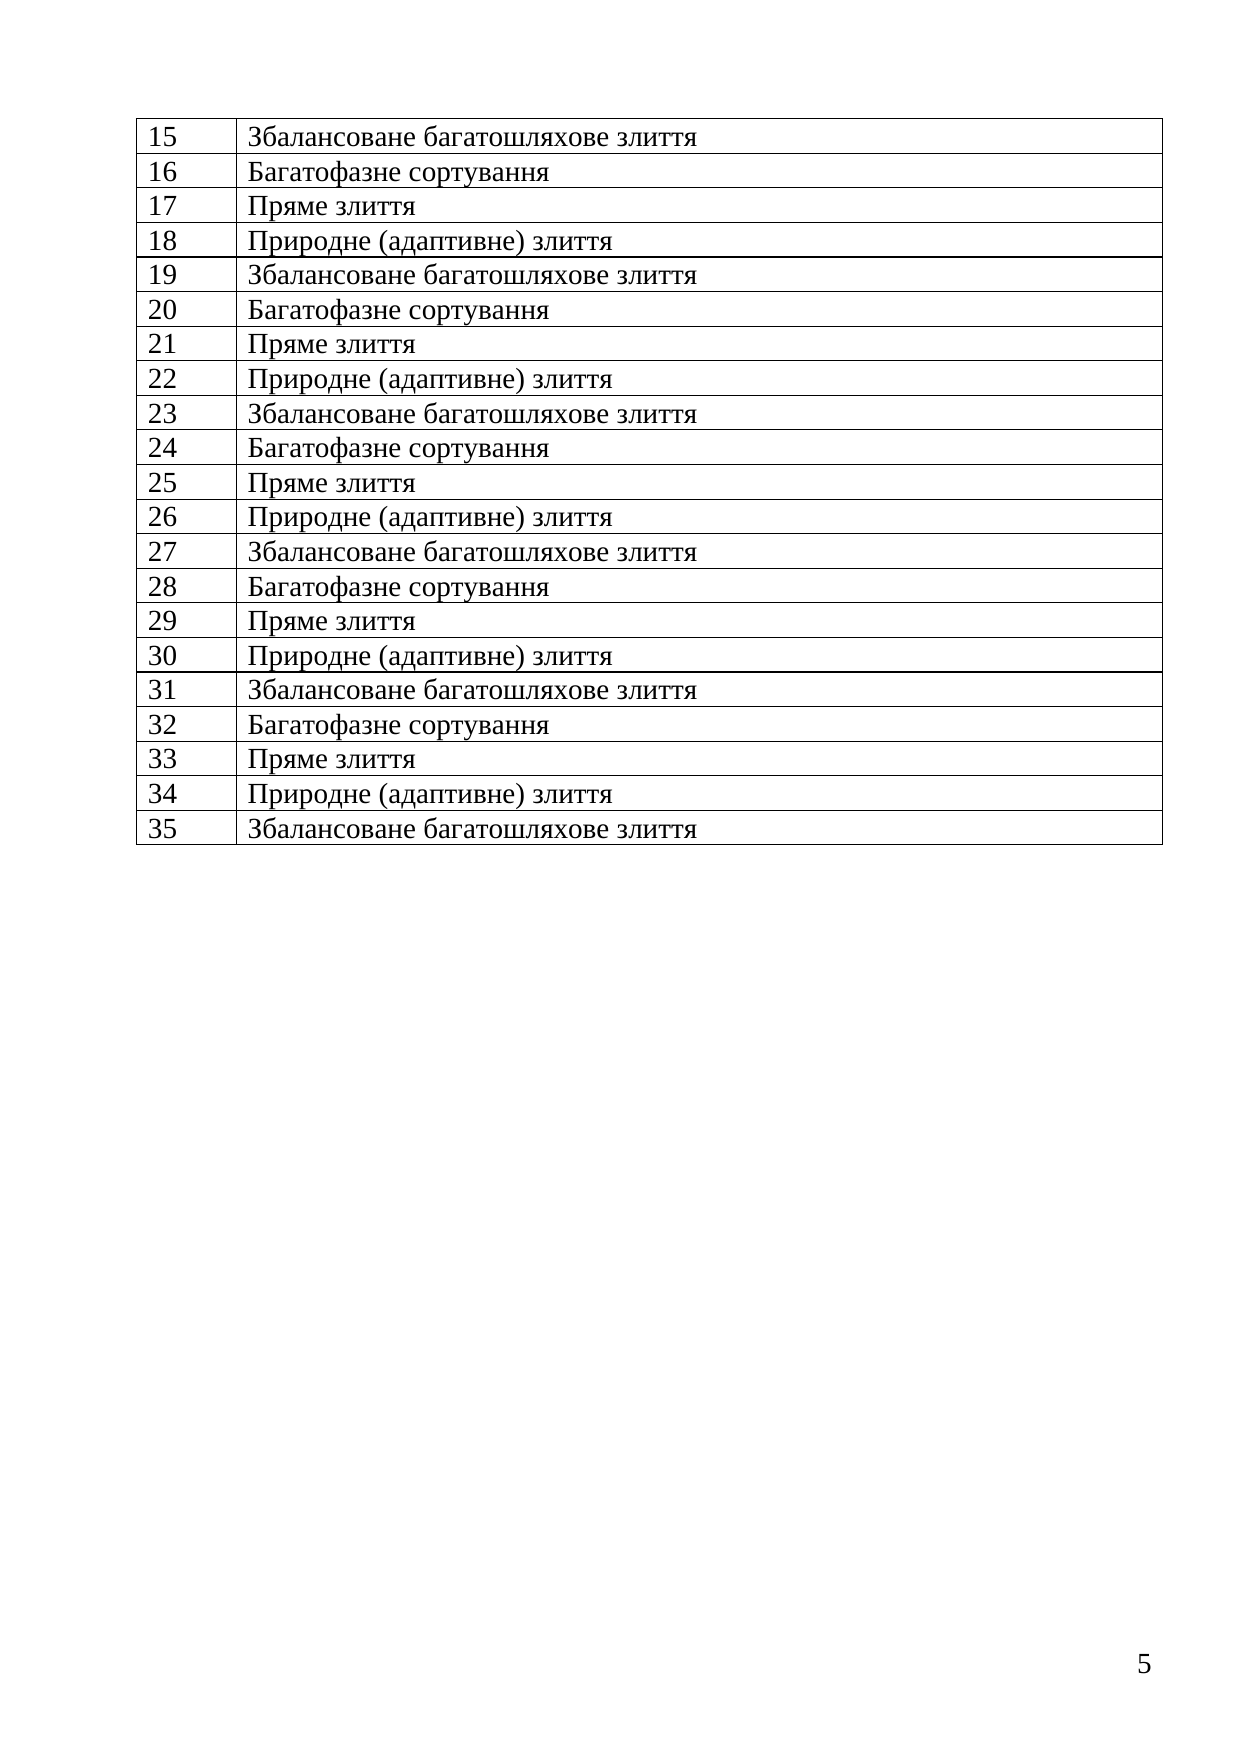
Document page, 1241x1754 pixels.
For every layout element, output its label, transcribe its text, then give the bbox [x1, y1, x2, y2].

table_cell 24 [137, 430, 236, 464]
table_cell 21 [137, 327, 236, 360]
table_cell Збалансоване багатошляхове злиття [237, 811, 1162, 844]
table_cell Багатофазне сортування [237, 430, 1162, 464]
table_cell 23 [137, 396, 236, 429]
table_cell 35 [137, 811, 236, 844]
table_cell 16 [137, 154, 236, 187]
table_cell 26 [137, 500, 236, 533]
table_cell Пряме злиття [237, 465, 1162, 498]
table_cell Природне (адаптивне) злиття [237, 776, 1162, 810]
table_cell Збалансоване багатошляхове злиття [237, 673, 1162, 706]
table_cell 17 [137, 188, 236, 222]
table_cell Пряме злиття [237, 603, 1162, 637]
table_cell Природне (адаптивне) злиття [237, 638, 1162, 671]
table_cell 19 [137, 258, 236, 291]
table_cell Багатофазне сортування [237, 707, 1162, 741]
table_cell Збалансоване багатошляхове злиття [237, 119, 1162, 153]
table_cell 18 [137, 223, 236, 256]
table_cell Пряме злиття [237, 742, 1162, 775]
table_cell 31 [137, 673, 236, 706]
table_cell 22 [137, 361, 236, 395]
table_cell Збалансоване багатошляхове злиття [237, 258, 1162, 291]
table_cell 34 [137, 776, 236, 810]
table_cell Багатофазне сортування [237, 569, 1162, 602]
table_cell 29 [137, 603, 236, 637]
table_cell Збалансоване багатошляхове злиття [237, 534, 1162, 568]
table_cell Природне (адаптивне) злиття [237, 500, 1162, 533]
table_cell Багатофазне сортування [237, 292, 1162, 326]
table_cell Збалансоване багатошляхове злиття [237, 396, 1162, 429]
table_cell Пряме злиття [237, 188, 1162, 222]
table_cell 30 [137, 638, 236, 671]
table_cell 25 [137, 465, 236, 498]
table_cell 28 [137, 569, 236, 602]
table_cell Природне (адаптивне) злиття [237, 223, 1162, 256]
table_cell 32 [137, 707, 236, 741]
table_cell Природне (адаптивне) злиття [237, 361, 1162, 395]
table_cell 15 [137, 119, 236, 153]
table_cell 33 [137, 742, 236, 775]
table_cell 27 [137, 534, 236, 568]
table_cell Багатофазне сортування [237, 154, 1162, 187]
table_cell 20 [137, 292, 236, 326]
table_cell Пряме злиття [237, 327, 1162, 360]
